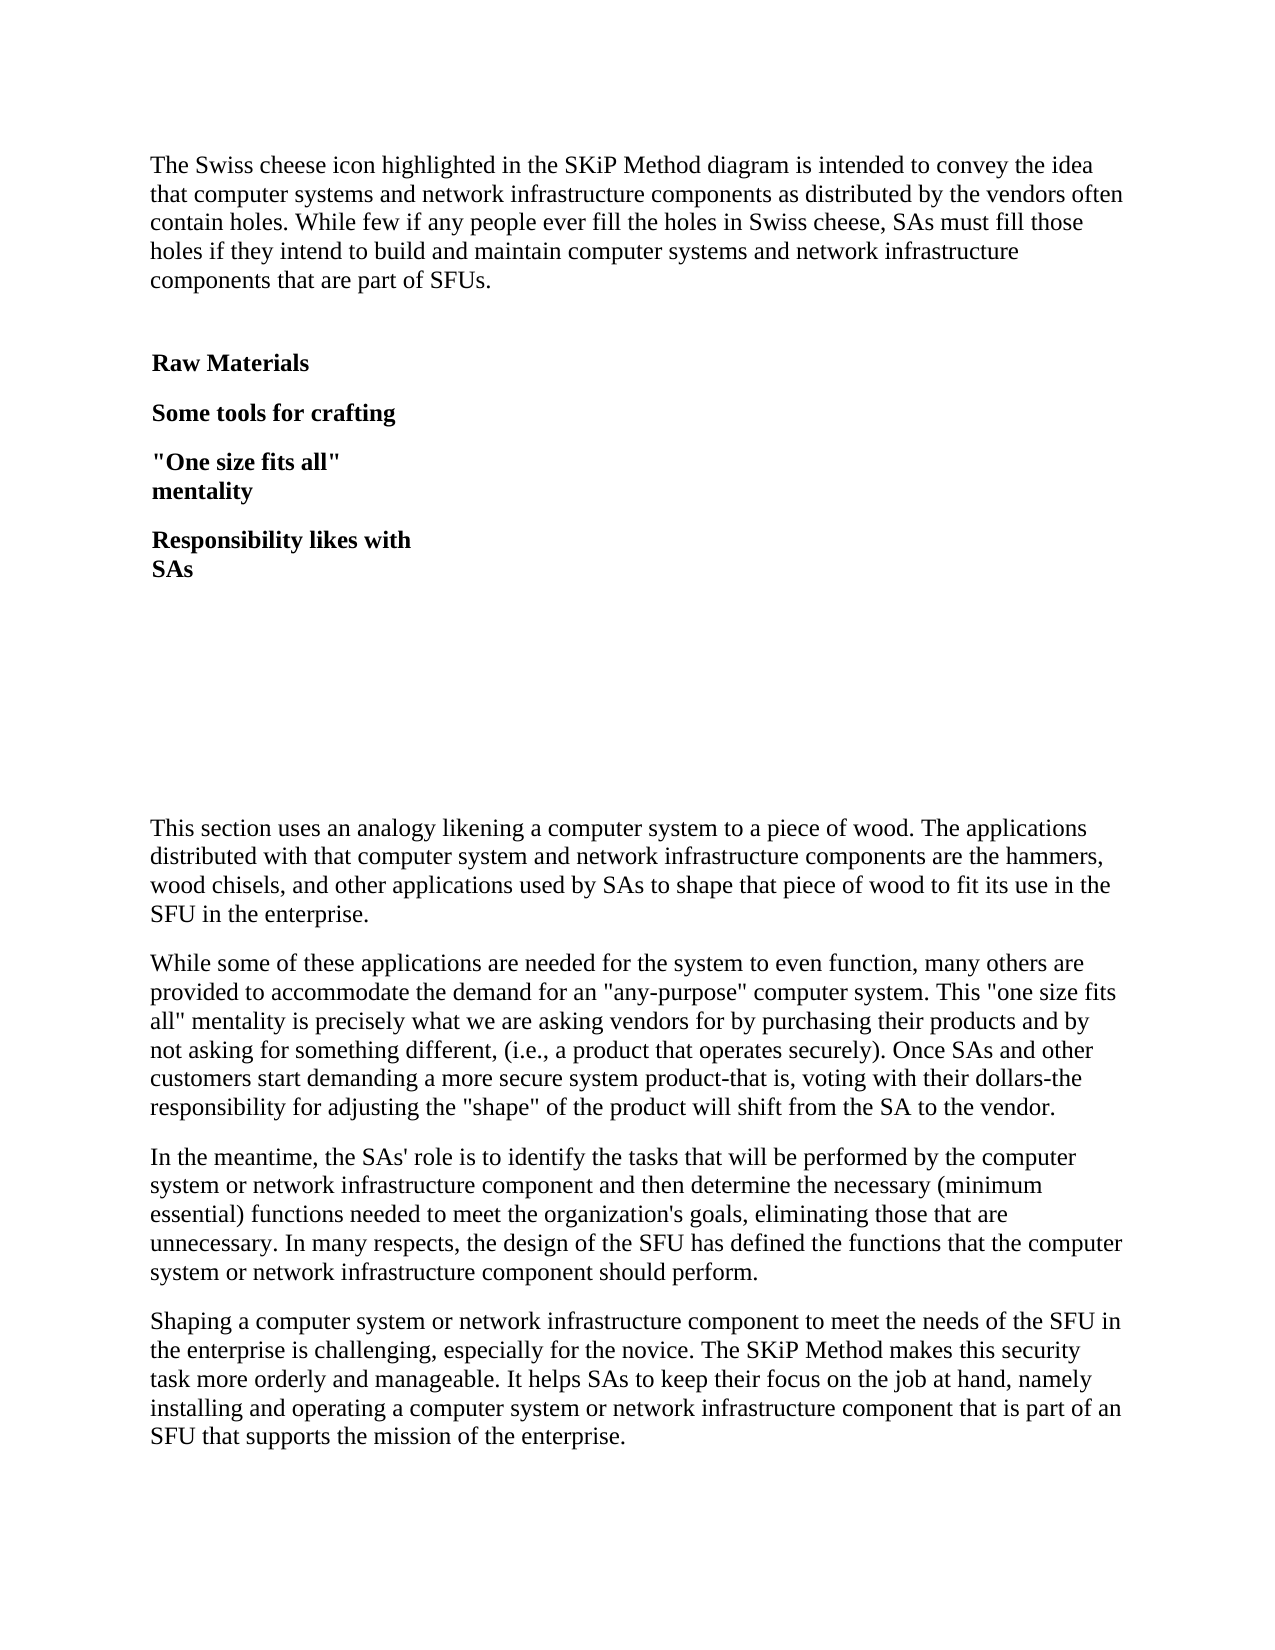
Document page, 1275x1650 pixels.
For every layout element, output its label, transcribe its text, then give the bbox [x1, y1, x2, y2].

text Shaping a computer system or network infrastructure component to meet the needs of the SFU in the enterprise is challenging, especially for the novice. The SKiP Method makes this security task more orderly and manageable. It helps SAs to keep their focus on the job at hand, namely installing and operating a computer system or network infrastructure component that is part of an SFU that supports the mission of the enterprise. [150, 1306, 1125, 1450]
table_cell Raw Materials Some tools for crafting "One size fits all" mentality Responsibility likes with SAs [150, 336, 448, 802]
text In the meantime, the SAs' role is to identify the tasks that will be performed by the computer system or network infrastructure component and then determine the necessary (minimum essential) functions needed to meet the organization's goals, eliminating those that are unnecessary. In many respects, the design of the SFU has defined the functions that the computer system or network infrastructure component should perform. [150, 1142, 1125, 1286]
text The Swiss cheese icon highlighted in the SKiP Method diagram is intended to convey the idea that computer systems and network infrastructure components as distributed by the vendors often contain holes. While few if any people ever fill the holes in Swiss cheese, SAs must fill those holes if they intend to build and maintain computer systems and network infrastructure components that are part of SFUs. [150, 150, 1125, 294]
table_cell [449, 336, 1120, 802]
text While some of these applications are needed for the system to even function, many others are provided to accommodate the demand for an "any-purpose" computer system. This "one size fits all" mentality is precisely what we are asking vendors for by purchasing their products and by not asking for something different, (i.e., a product that operates securely). Once SAs and other customers start demanding a more secure system product-that is, voting with their dollars-the responsibility for adjusting the "shape" of the product will shift from the SA to the vendor. [150, 948, 1125, 1121]
table_header [1120, 304, 1134, 336]
text This section uses an analogy likening a computer system to a piece of wood. The applications distributed with that computer system and network infrastructure components are the hammers, wood chisels, and other applications used by SAs to shape that piece of wood to fit its use in the SFU in the enterprise. [150, 813, 1125, 928]
table_cell [1120, 336, 1134, 802]
table_header [150, 304, 448, 336]
table_header [449, 304, 1120, 336]
